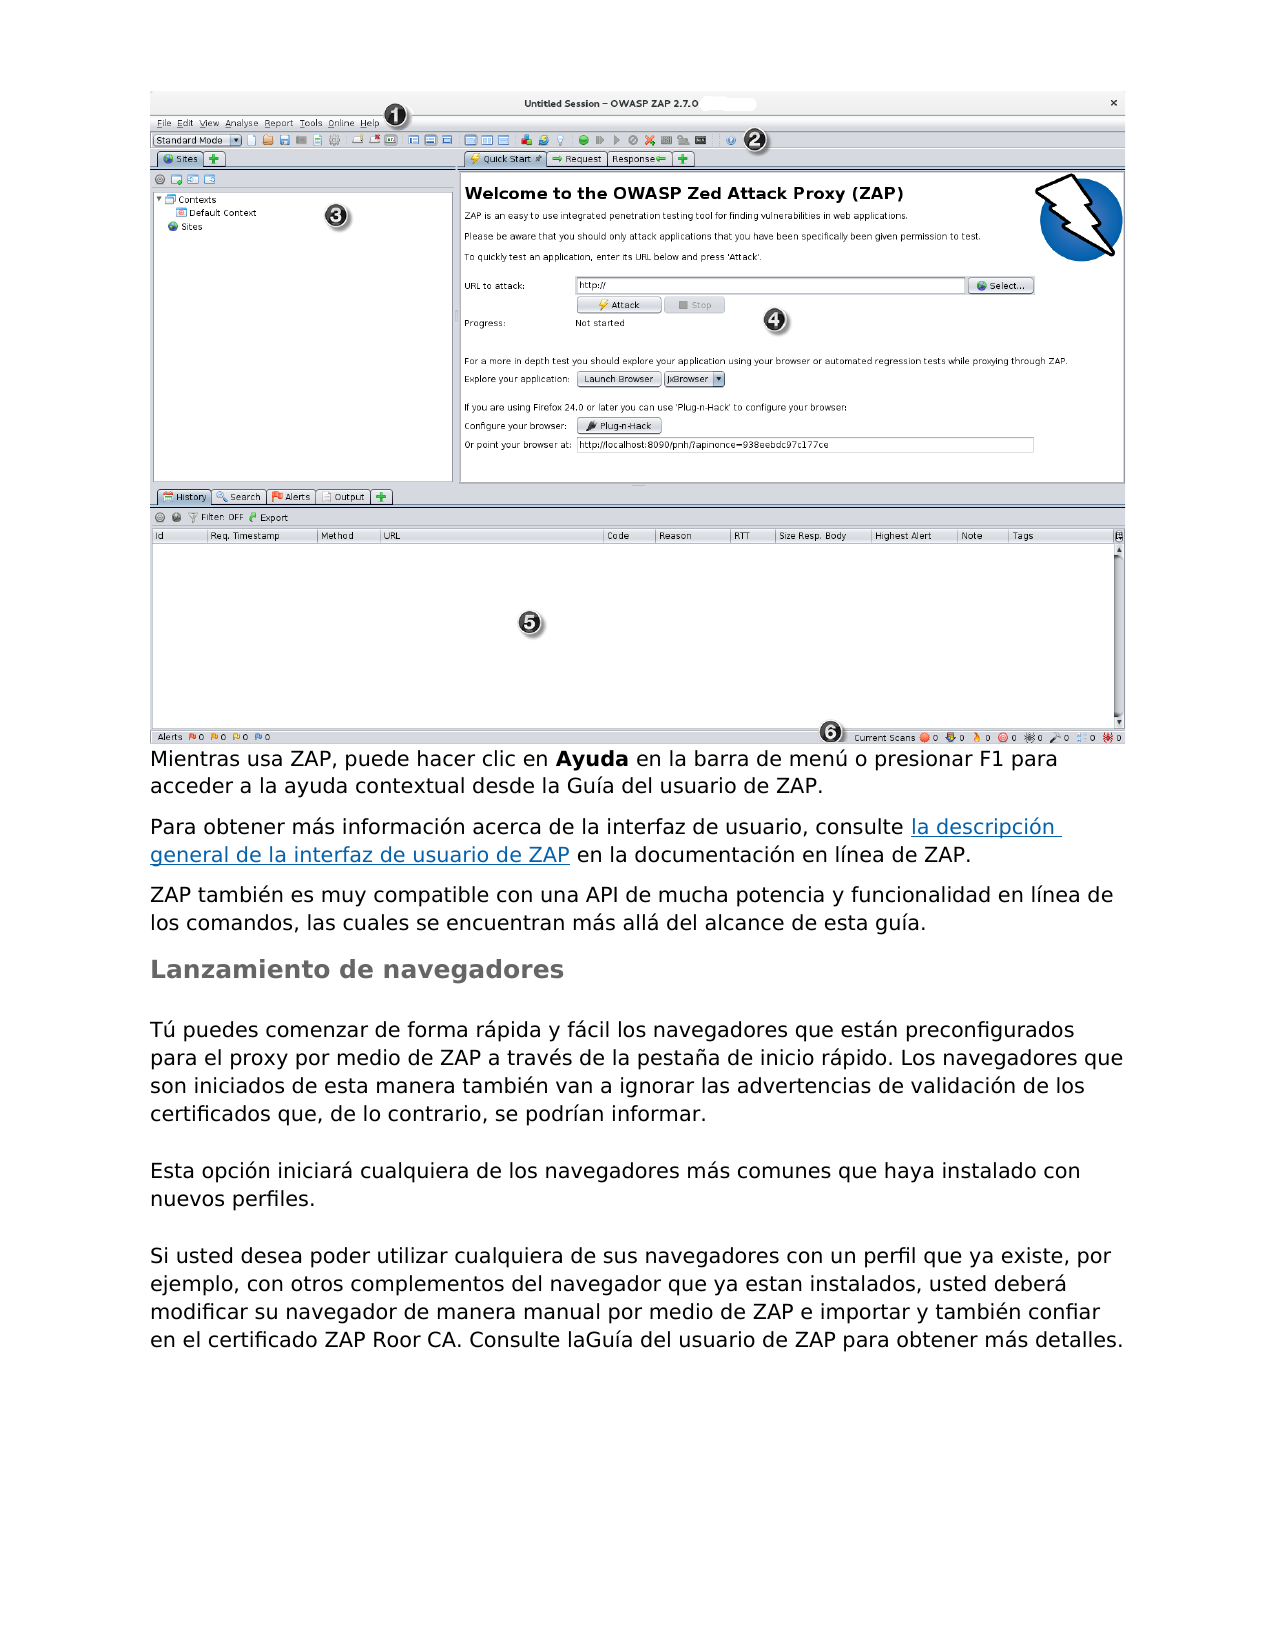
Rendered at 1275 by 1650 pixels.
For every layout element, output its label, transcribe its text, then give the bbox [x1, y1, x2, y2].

text ZAP también es muy compatible con una API de mucha potencia y funcionalidad en línea de los comandos, las cuales se encuentran más allá del alcance de esta guía. [150, 883, 1125, 935]
text Esta opción iniciará cualquiera de los navegadores más comunes que haya instalado con nuevos perfiles. [150, 1159, 1125, 1211]
text Si usted desea poder utilizar cualquiera de sus navegadores con un perfil que ya existe, por ejemplo, con otros complementos del navegador que ya estan instalados, usted deberá modificar su navegador de manera manual por medio de ZAP e importar y también confiar en el certificado ZAP Roor CA. Consulte laGuía del usuario de ZAP para obtener más detalles. [150, 1244, 1125, 1352]
text Para obtener más información acerca de la interfaz de usuario, consulte la descripción general de la interfaz de usuario de ZAP en la documentación en línea de ZAP. [150, 815, 1125, 867]
subtitle Lanzamiento de navegadores [150, 955, 1125, 984]
picture [150, 91, 1125, 744]
text Tú puedes comenzar de forma rápida y fácil los navegadores que están preconfigurados para el proxy por medio de ZAP a través de la pestaña de inicio rápido. Los navegadores que son iniciados de esta manera también van a ignorar las advertencias de validación de los certificados que, de lo contrario, se podrían informar. [150, 1018, 1125, 1126]
text Mientras usa ZAP, puede hacer clic en Ayuda en la barra de menú o presionar F1 para acceder a la ayuda contextual desde la Guía del usuario de ZAP. [150, 744, 1125, 799]
